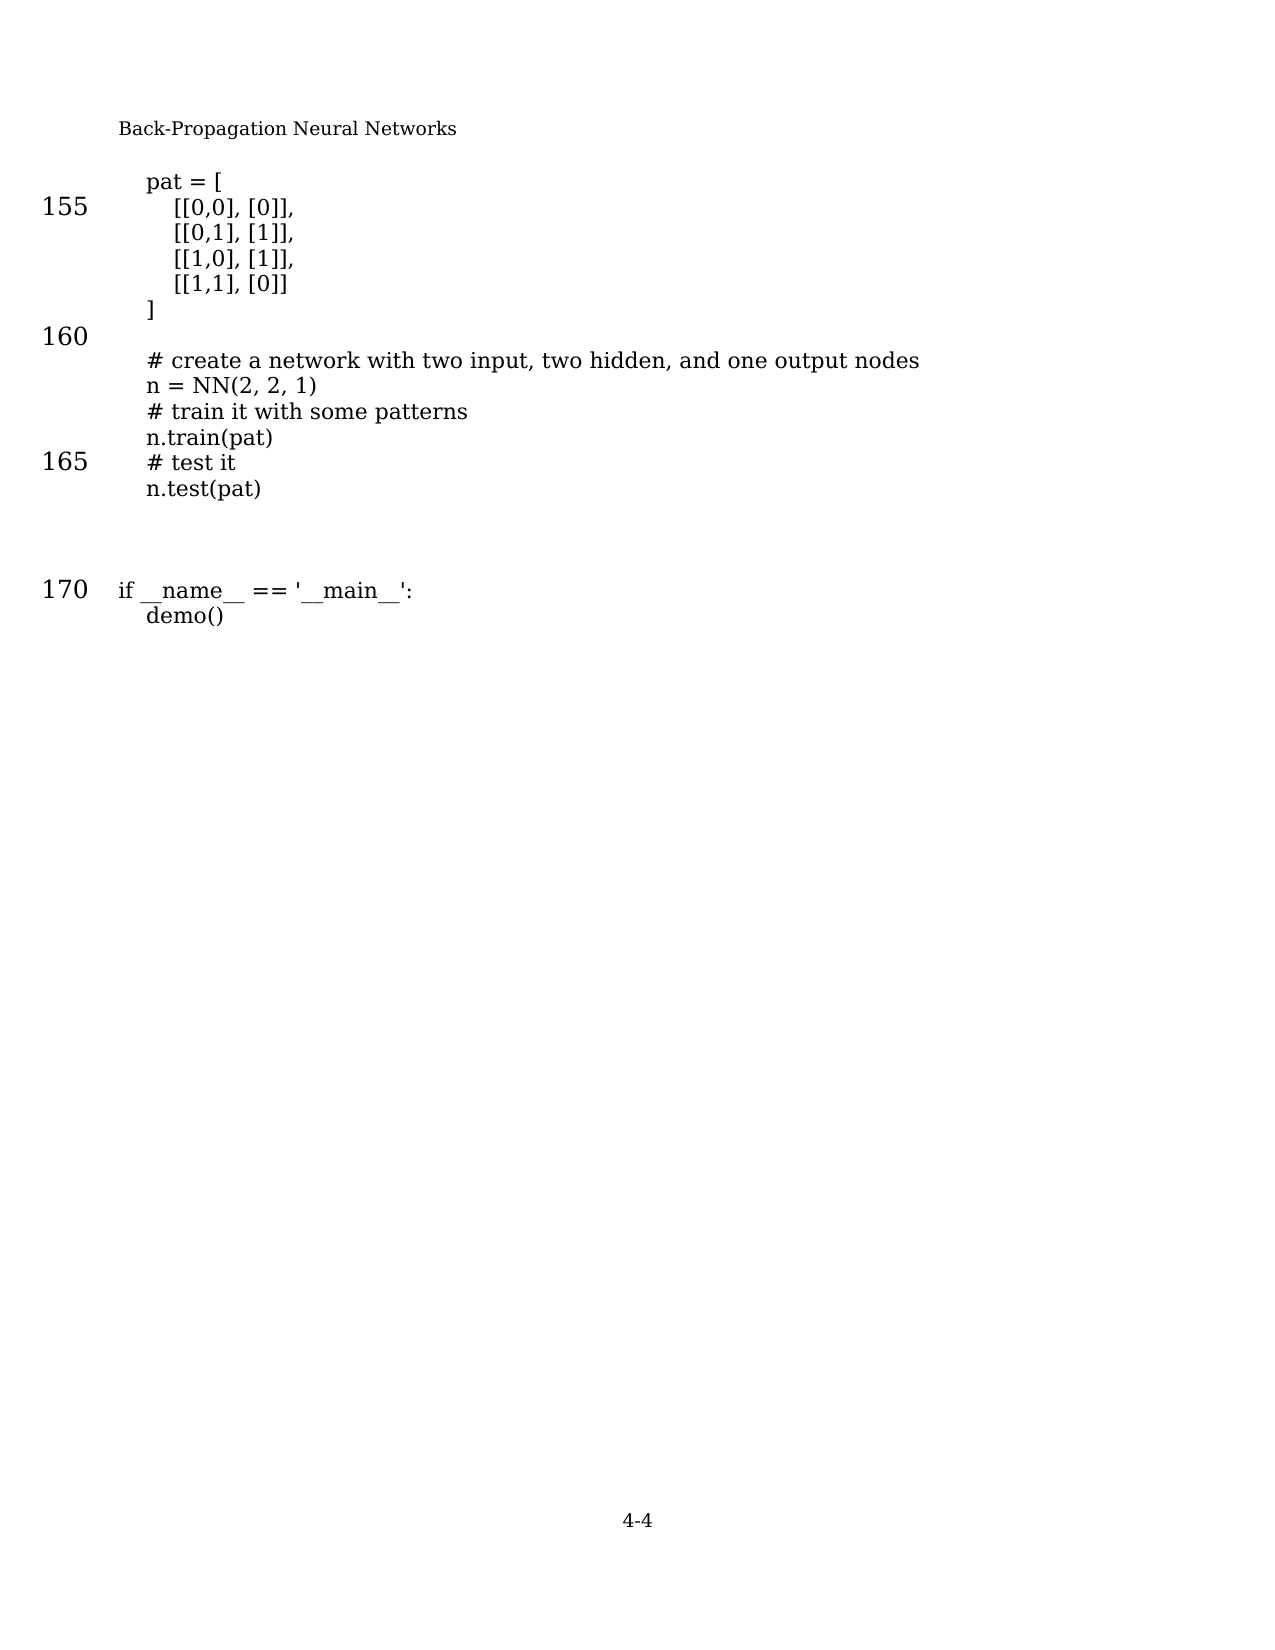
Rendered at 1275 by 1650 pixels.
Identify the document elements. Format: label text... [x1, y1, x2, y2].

text demo() [118, 603, 1157, 629]
text # train it with some patterns [118, 399, 1157, 425]
text if __name__ == '__main__': [118, 578, 1157, 603]
text n.test(pat) [118, 476, 1157, 501]
text # test it [118, 450, 1157, 476]
text pat = [ [118, 169, 1157, 195]
text # create a network with two input, two hidden, and one output nodes [118, 348, 1157, 374]
text n.train(pat) [118, 425, 1157, 450]
text n = NN(2, 2, 1) [118, 374, 1157, 399]
text [[0,0], [0]], [118, 195, 1157, 221]
text ] [118, 297, 1157, 323]
text [[1,1], [0]] [118, 272, 1157, 297]
text [[1,0], [1]], [118, 246, 1157, 272]
text [[0,1], [1]], [118, 221, 1157, 246]
